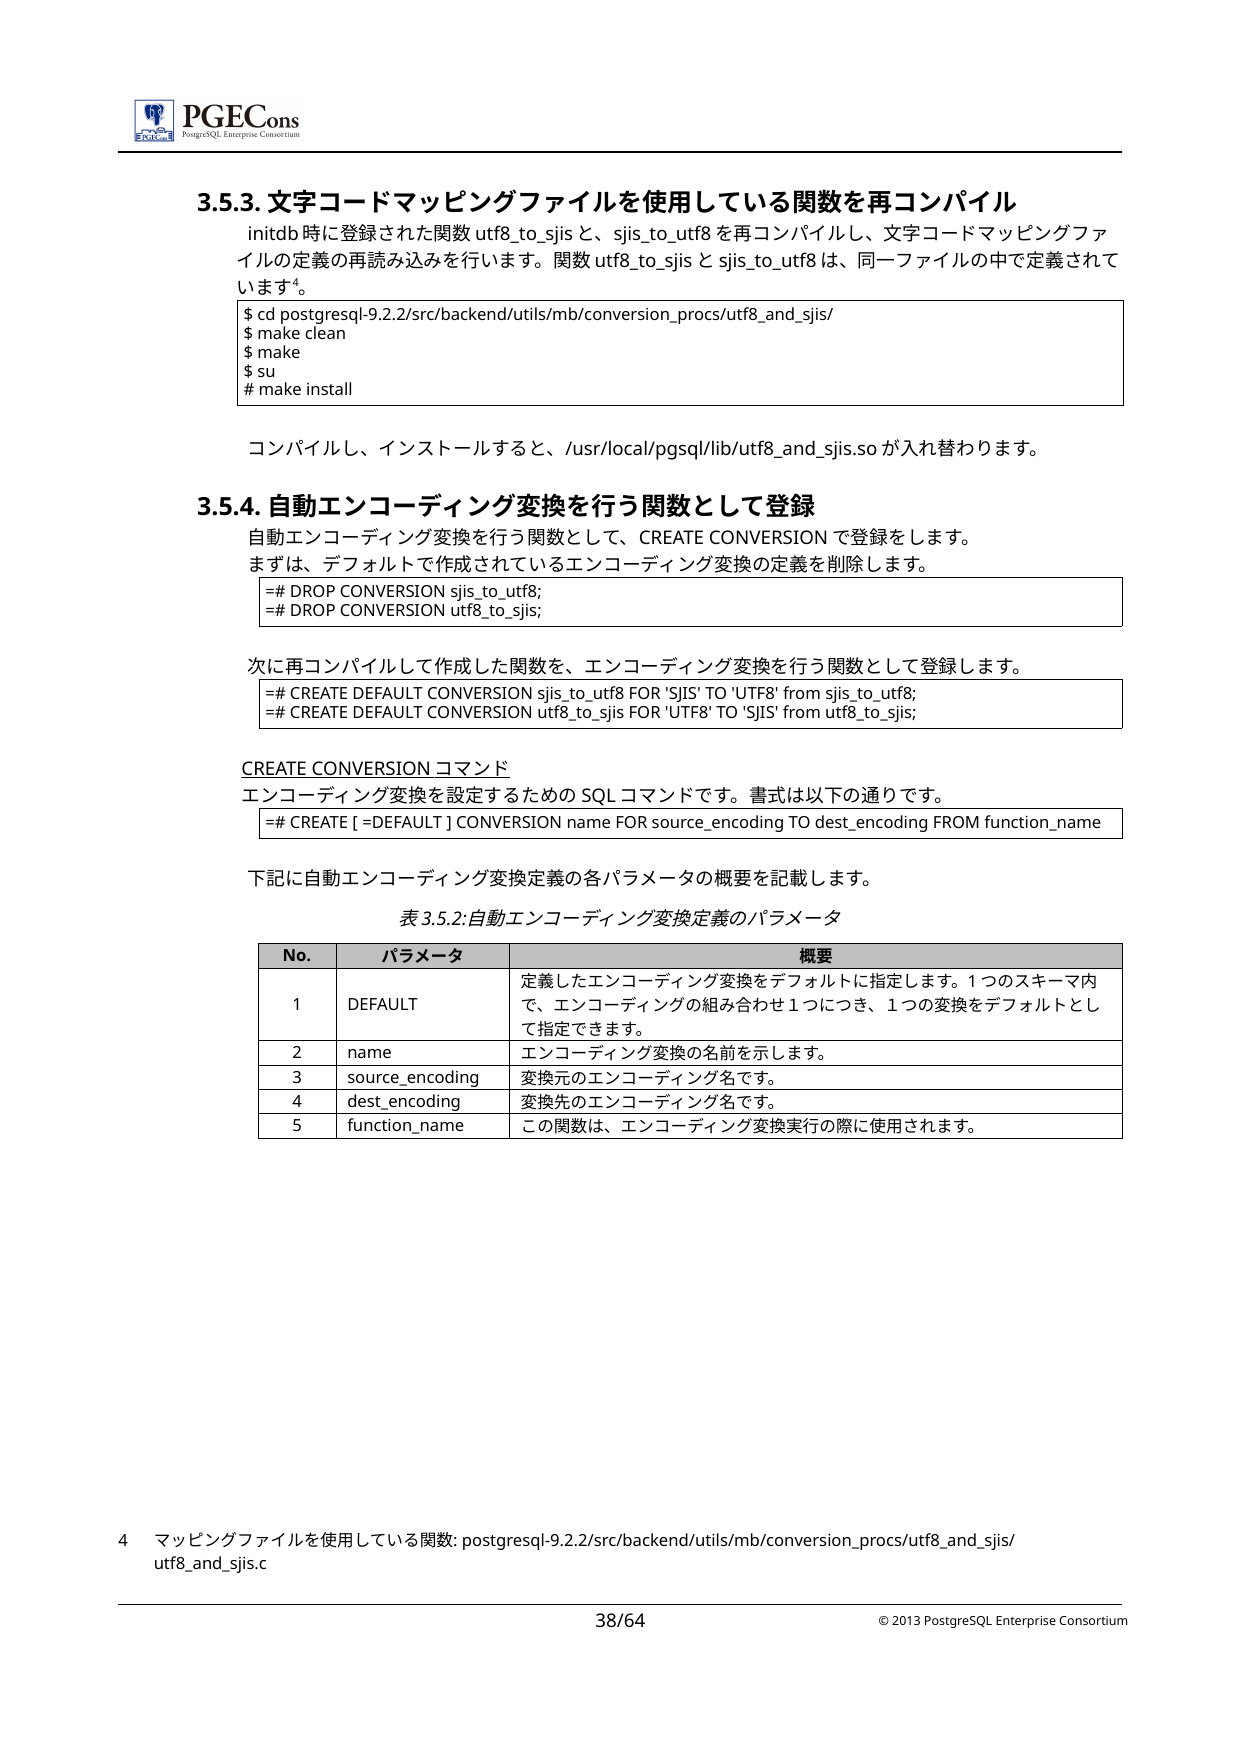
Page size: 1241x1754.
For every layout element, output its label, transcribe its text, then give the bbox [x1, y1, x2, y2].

table_header =# CREATE [ =DEFAULT ] CONVERSION name FOR source_encoding TO dest_encoding FROM function_name [260, 809, 1122, 838]
table_cell DEFAULT [337, 969, 509, 1040]
text まずは、デフォルトで作成されているエンコーディング変換の定義を削除します。 [236, 550, 1122, 577]
table_cell function_name [337, 1114, 509, 1137]
table_cell 3 [259, 1066, 336, 1089]
table_header =# CREATE DEFAULT CONVERSION sjis_to_utf8 FOR 'SJIS' TO 'UTF8' from sjis_to_utf8; =# CREATE DEFAULT CONVERSION utf8_to_sjis FOR 'UTF8' TO 'SJIS' from utf8_to_sjis; [260, 680, 1122, 728]
table_cell 1 [259, 969, 336, 1040]
table_header =# DROP CONVERSION sjis_to_utf8; =# DROP CONVERSION utf8_to_sjis; [260, 578, 1122, 626]
text 表 3.5.2:自動エンコーディング変換定義のパラメータ [118, 904, 1122, 931]
text コンパイルし、インストールすると、/usr/local/pgsql/lib/utf8_and_sjis.soが入れ替わります。 [236, 434, 1122, 461]
table_cell 変換先のエンコーディング名です。 [510, 1090, 1122, 1113]
table_cell 定義したエンコーディング変換をデフォルトに指定します。1つのスキーマ内で、エンコーディングの組み合わせ１つにつき、１つの変換をデフォルトとして指定できます。 [510, 969, 1122, 1040]
table_cell dest_encoding [337, 1090, 509, 1113]
text マッピングファイルを使用している関数: postgresql-9.2.2/src/backend/utils/mb/conversion_procs/utf8_and_sjis/utf8_and_sjis.c [118, 1527, 1122, 1574]
table_cell source_encoding [337, 1066, 509, 1089]
subtitle 文字コードマッピングファイルを使用している関数を再コンパイル [197, 182, 1122, 218]
table_header 概要 [510, 944, 1122, 968]
text initdb時に登録された関数utf8_to_sjisと、sjis_to_utf8を再コンパイルし、文字コードマッピングファイルの定義の再読み込みを行います。関数utf8_to_sjisとsjis_to_utf8は、同一ファイルの中で定義されています。 [236, 218, 1122, 300]
table_cell 変換元のエンコーディング名です。 [510, 1066, 1122, 1089]
table_header パラメータ [337, 944, 509, 968]
table_cell 5 [259, 1114, 336, 1137]
table_cell エンコーディング変換の名前を示します。 [510, 1041, 1122, 1064]
table_cell 4 [259, 1090, 336, 1113]
subtitle 自動エンコーディング変換を行う関数として登録 [197, 486, 1122, 523]
table_header No. [259, 944, 336, 968]
table_cell この関数は、エンコーディング変換実行の際に使用されます。 [510, 1114, 1122, 1137]
table_cell name [337, 1041, 509, 1064]
text CREATE CONVERSIONコマンド エンコーディング変換を設定するためのSQLコマンドです。書式は以下の通りです。 [236, 754, 1122, 808]
text 下記に自動エンコーディング変換定義の各パラメータの概要を記載します。 [236, 864, 1122, 891]
text 自動エンコーディング変換を行う関数として、CREATE CONVERSIONで登録をします。 [236, 523, 1122, 550]
text 次に再コンパイルして作成した関数を、エンコーディング変換を行う関数として登録します。 [236, 652, 1122, 679]
table_cell 2 [259, 1041, 336, 1064]
picture [128, 94, 306, 147]
table_header $ cd postgresql-9.2.2/src/backend/utils/mb/conversion_procs/utf8_and_sjis/ $ make clean $ make $ su # make install [238, 301, 1123, 405]
